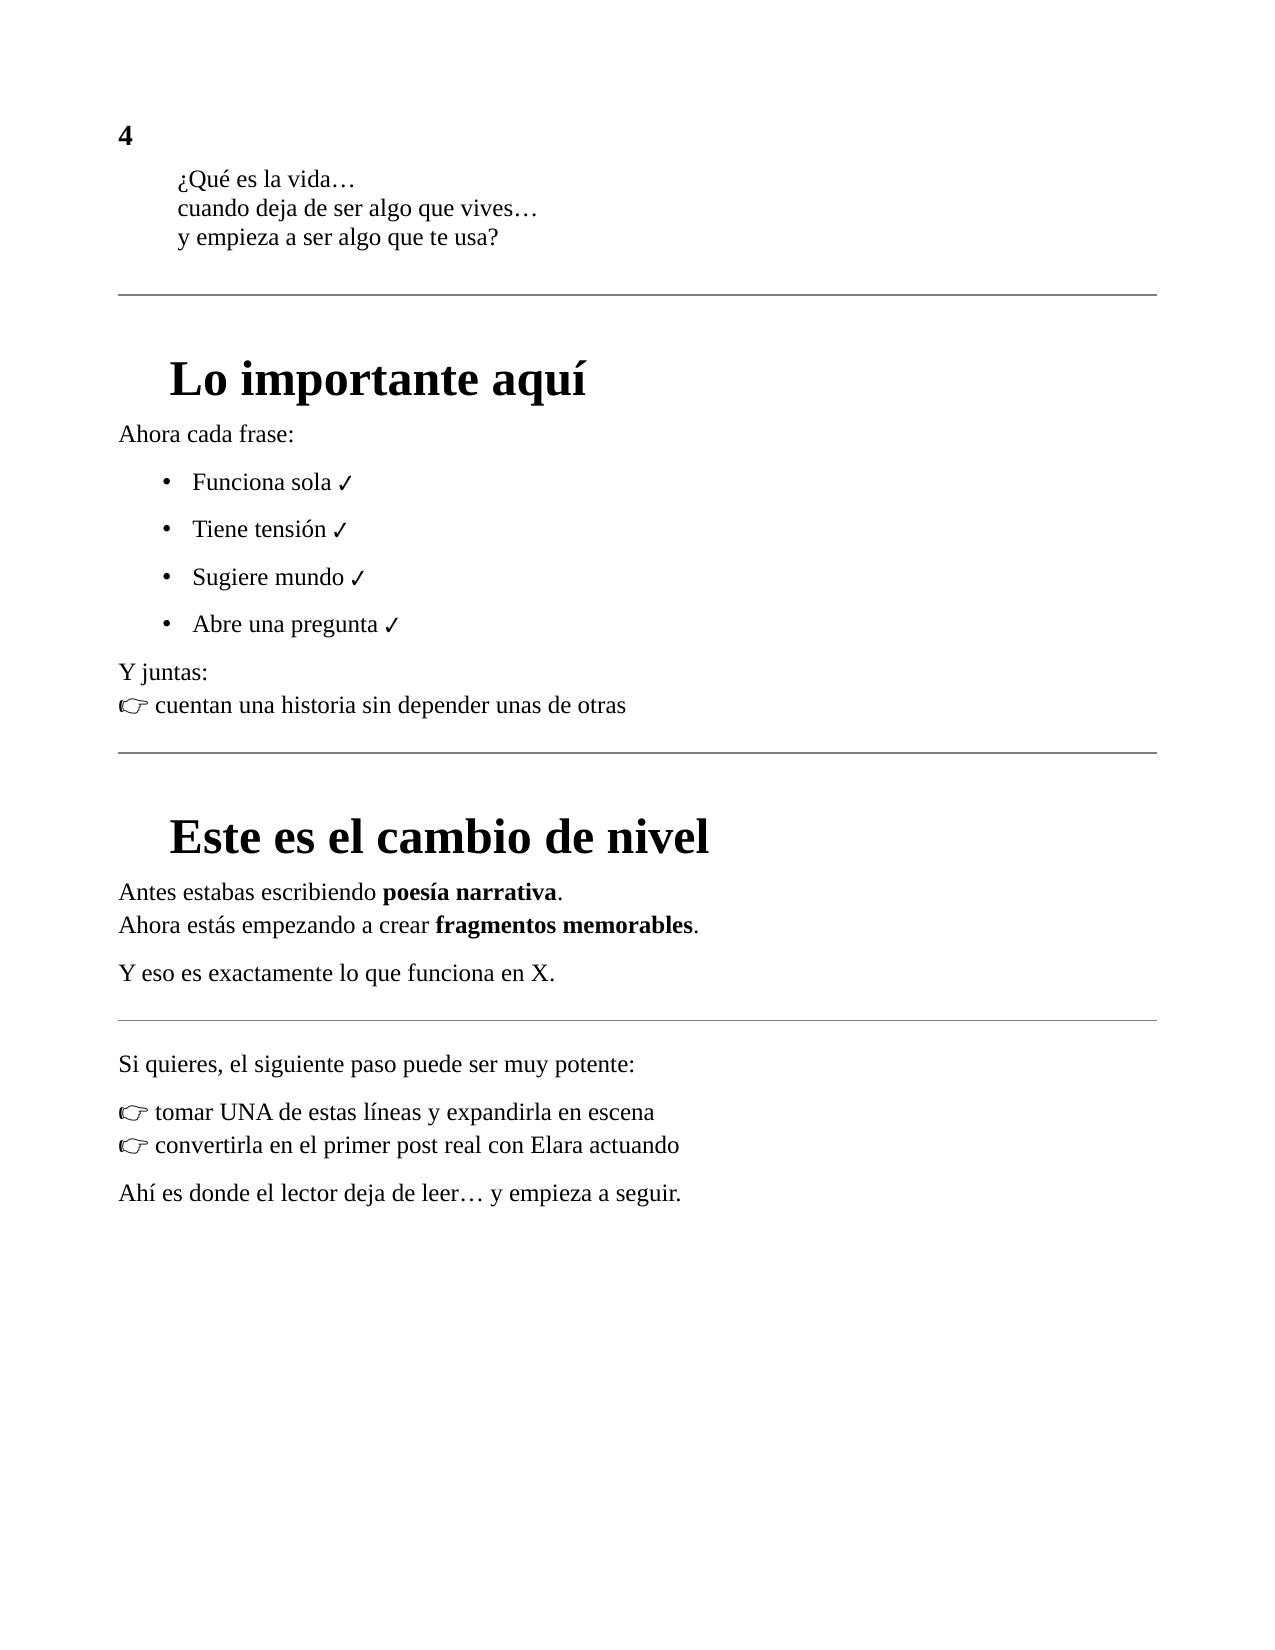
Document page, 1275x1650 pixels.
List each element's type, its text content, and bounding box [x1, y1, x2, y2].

subtitle 🧠 Lo importante aquí [118, 349, 1157, 407]
list Funciona sola ✔ [162, 467, 1157, 496]
text Ahí es donde el lector deja de leer… y empieza a seguir. [118, 1178, 1157, 1207]
list Abre una pregunta ✔ [162, 609, 1157, 638]
text ¿Qué es la vida… cuando deja de ser algo que vives… y empieza a ser algo que te usa? [177, 164, 1098, 250]
text Y eso es exactamente lo que funciona en X. [118, 958, 1157, 986]
list Sugiere mundo ✔ [162, 562, 1157, 591]
subtitle 4 [118, 118, 1157, 152]
list Tiene tensión ✔ [162, 514, 1157, 543]
text 👉 tomar UNA de estas líneas y expandirla en escena 👉 convertirla en el primer post real con Elara actuando [118, 1097, 1157, 1159]
text Antes estabas escribiendo poesía narrativa. Ahora estás empezando a crear fragmentos memorables. [118, 877, 1157, 939]
subtitle 🚀 Este es el cambio de nivel [118, 807, 1157, 864]
text Ahora cada frase: [118, 419, 1157, 448]
text Si quieres, el siguiente paso puede ser muy potente: [118, 1049, 1157, 1078]
text Y juntas: 👉 cuentan una historia sin depender unas de otras [118, 657, 1157, 719]
